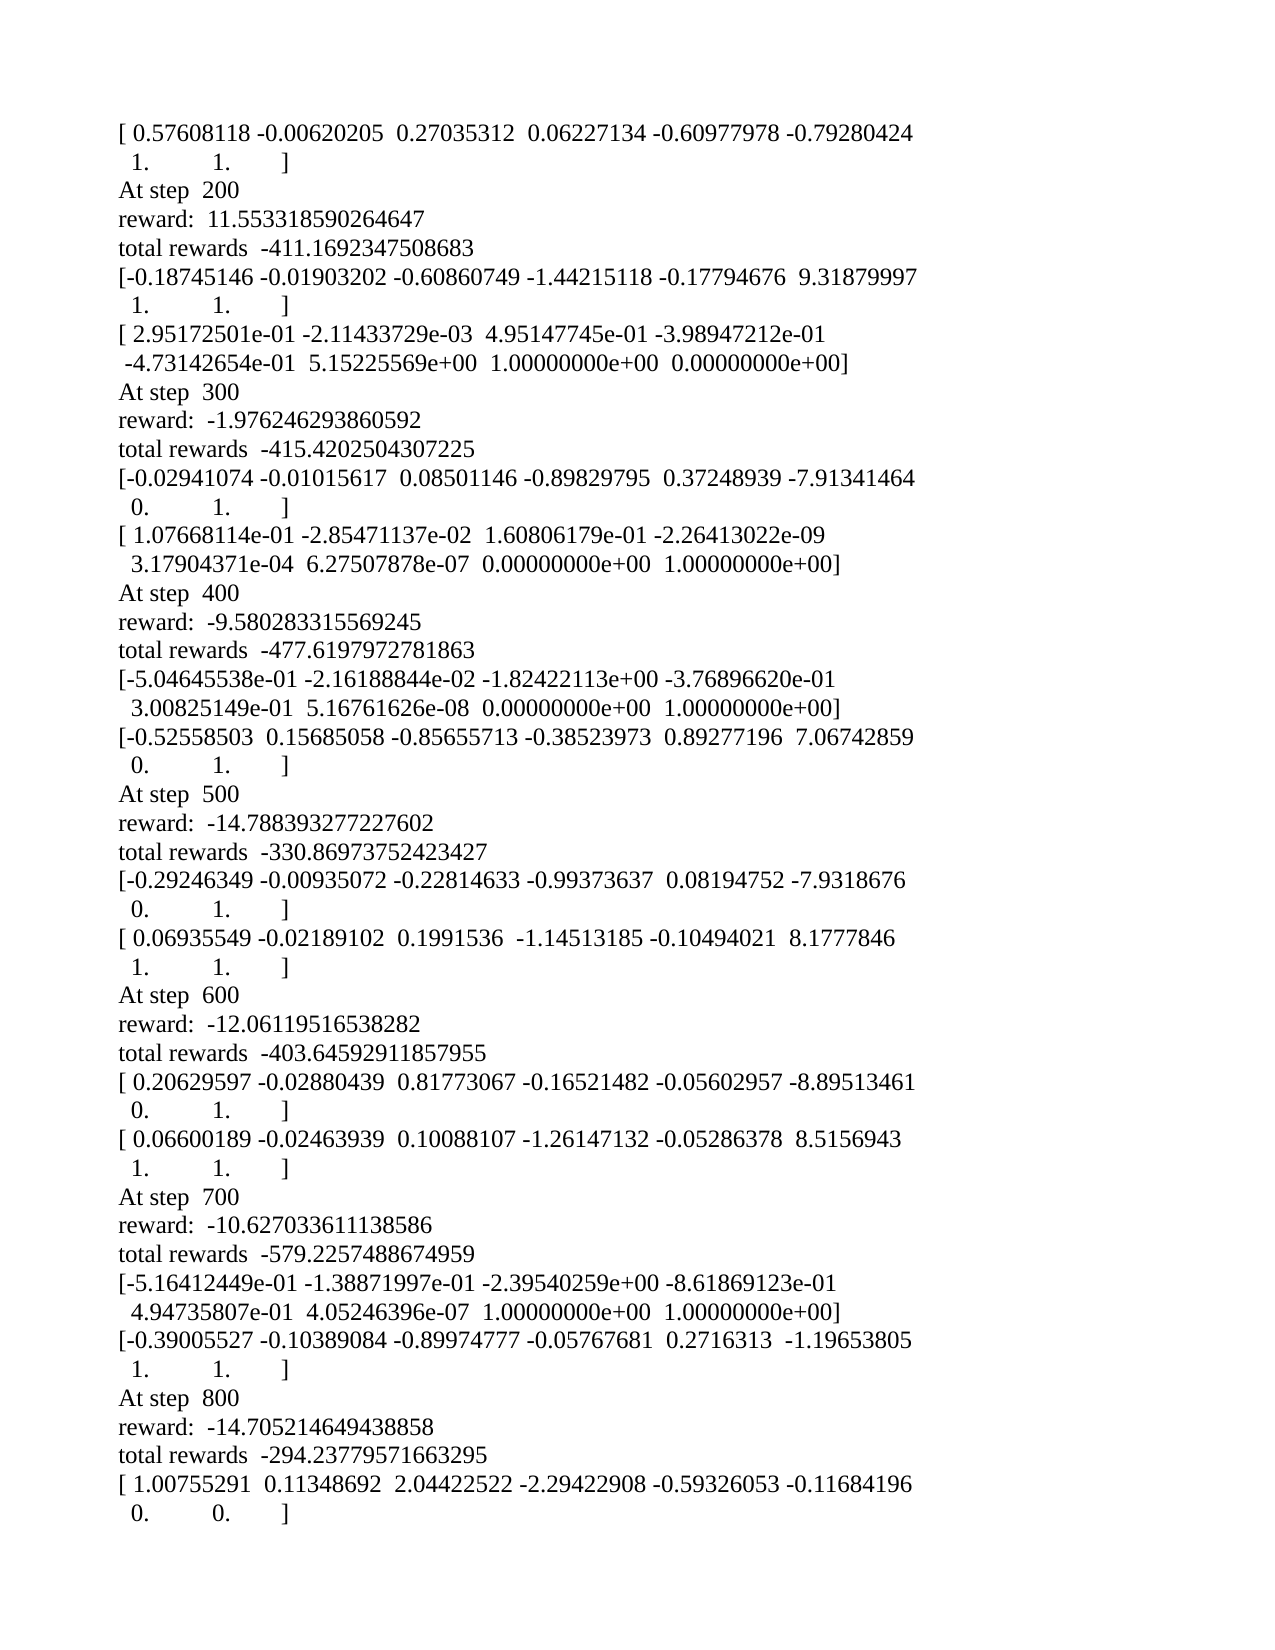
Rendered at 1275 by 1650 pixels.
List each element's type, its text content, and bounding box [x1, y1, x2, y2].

text [ 0.06935549 -0.02189102 0.1991536 -1.14513185 -0.10494021 8.1777846 [118, 923, 1157, 952]
text 1. 1. ] [118, 1354, 1157, 1383]
text 3.17904371e-04 6.27507878e-07 0.00000000e+00 1.00000000e+00] [118, 549, 1157, 578]
text [ 2.95172501e-01 -2.11433729e-03 4.95147745e-01 -3.98947212e-01 [118, 319, 1157, 348]
text 0. 1. ] [118, 751, 1157, 779]
text [-5.04645538e-01 -2.16188844e-02 -1.82422113e+00 -3.76896620e-01 [118, 664, 1157, 693]
text 1. 1. ] [118, 147, 1157, 176]
text total rewards -403.64592911857955 [118, 1038, 1157, 1067]
text [-0.52558503 0.15685058 -0.85655713 -0.38523973 0.89277196 7.06742859 [118, 722, 1157, 751]
text [-0.02941074 -0.01015617 0.08501146 -0.89829795 0.37248939 -7.91341464 [118, 463, 1157, 492]
text [-0.39005527 -0.10389084 -0.89974777 -0.05767681 0.2716313 -1.19653805 [118, 1326, 1157, 1354]
text 3.00825149e-01 5.16761626e-08 0.00000000e+00 1.00000000e+00] [118, 693, 1157, 722]
text 1. 1. ] [118, 1153, 1157, 1182]
text reward: -14.705214649438858 [118, 1412, 1157, 1441]
text 0. 1. ] [118, 492, 1157, 521]
text 1. 1. ] [118, 952, 1157, 981]
text [ 0.20629597 -0.02880439 0.81773067 -0.16521482 -0.05602957 -8.89513461 [118, 1067, 1157, 1096]
text [ 1.07668114e-01 -2.85471137e-02 1.60806179e-01 -2.26413022e-09 [118, 521, 1157, 549]
text At step 400 [118, 578, 1157, 607]
text total rewards -579.2257488674959 [118, 1239, 1157, 1268]
text total rewards -294.23779571663295 [118, 1441, 1157, 1469]
text [-0.18745146 -0.01903202 -0.60860749 -1.44215118 -0.17794676 9.31879997 [118, 262, 1157, 291]
text 0. 0. ] [118, 1498, 1157, 1527]
text reward: -9.580283315569245 [118, 607, 1157, 636]
text total rewards -415.4202504307225 [118, 434, 1157, 463]
text reward: -10.627033611138586 [118, 1211, 1157, 1239]
text 4.94735807e-01 4.05246396e-07 1.00000000e+00 1.00000000e+00] [118, 1297, 1157, 1326]
text 0. 1. ] [118, 894, 1157, 923]
text At step 700 [118, 1182, 1157, 1211]
text 1. 1. ] [118, 291, 1157, 319]
text total rewards -477.6197972781863 [118, 636, 1157, 664]
text [-5.16412449e-01 -1.38871997e-01 -2.39540259e+00 -8.61869123e-01 [118, 1268, 1157, 1297]
text At step 800 [118, 1383, 1157, 1412]
text At step 600 [118, 981, 1157, 1009]
text At step 300 [118, 377, 1157, 406]
text reward: -12.06119516538282 [118, 1009, 1157, 1038]
text total rewards -411.1692347508683 [118, 233, 1157, 262]
text At step 200 [118, 176, 1157, 204]
text reward: -14.788393277227602 [118, 808, 1157, 837]
text [ 0.57608118 -0.00620205 0.27035312 0.06227134 -0.60977978 -0.79280424 [118, 118, 1157, 147]
text -4.73142654e-01 5.15225569e+00 1.00000000e+00 0.00000000e+00] [118, 348, 1157, 377]
text [ 1.00755291 0.11348692 2.04422522 -2.29422908 -0.59326053 -0.11684196 [118, 1469, 1157, 1498]
text reward: 11.553318590264647 [118, 204, 1157, 233]
text At step 500 [118, 779, 1157, 808]
text [-0.29246349 -0.00935072 -0.22814633 -0.99373637 0.08194752 -7.9318676 [118, 866, 1157, 894]
text reward: -1.976246293860592 [118, 406, 1157, 434]
text 0. 1. ] [118, 1096, 1157, 1124]
text [ 0.06600189 -0.02463939 0.10088107 -1.26147132 -0.05286378 8.5156943 [118, 1124, 1157, 1153]
text total rewards -330.86973752423427 [118, 837, 1157, 866]
